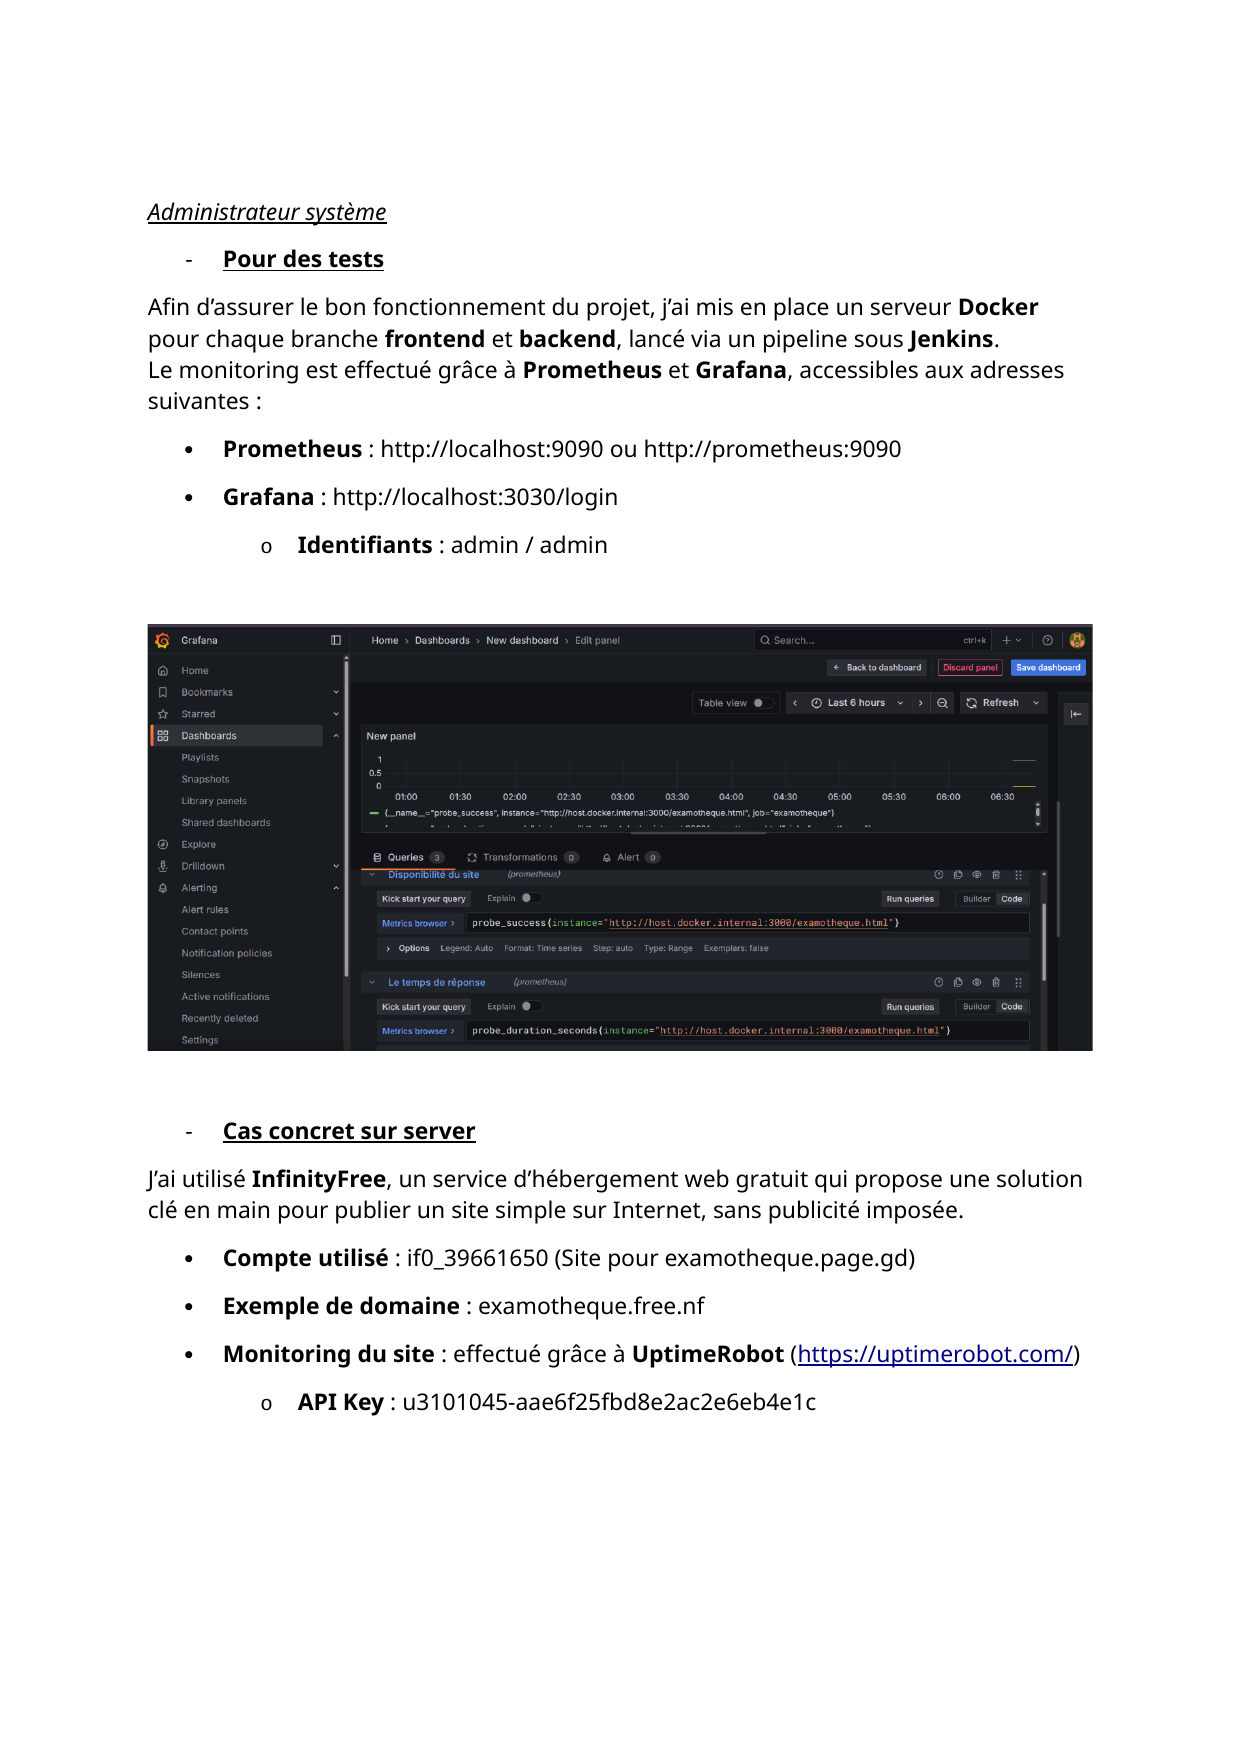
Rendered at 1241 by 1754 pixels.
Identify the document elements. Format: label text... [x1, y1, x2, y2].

list Identifiants : admin / admin [260, 529, 1093, 560]
list Exemple de domaine : examotheque.free.nf [185, 1290, 1093, 1321]
text J’ai utilisé InfinityFree, un service d’hébergement web gratuit qui propose une solution clé en main pour publier un site simple sur Internet, sans publicité imposée. [148, 1163, 1093, 1226]
list Monitoring du site : effectué grâce à UptimeRobot (https://uptimerobot.com/) [185, 1338, 1093, 1369]
list Compte utilisé : if0_39661650 (Site pour examotheque.page.gd) [185, 1242, 1093, 1273]
list Grafana : http://localhost:3030/login [185, 481, 1093, 512]
list API Key : u3101045-aae6f25fbd8e2ac2e6eb4e1c [260, 1386, 1093, 1417]
list Cas concret sur server [185, 1115, 1093, 1146]
text Administrateur système [148, 196, 1093, 227]
list Prometheus : http://localhost:9090 ou http://prometheus:9090 [185, 433, 1093, 464]
text Afin d’assurer le bon fonctionnement du projet, j’ai mis en place un serveur Docker pour chaque branche frontend et backend, lancé via un pipeline sous Jenkins. Le monitoring est effectué grâce à Prometheus et Grafana, accessibles aux adresses suivantes : [148, 291, 1093, 416]
list Pour des tests [185, 243, 1093, 275]
